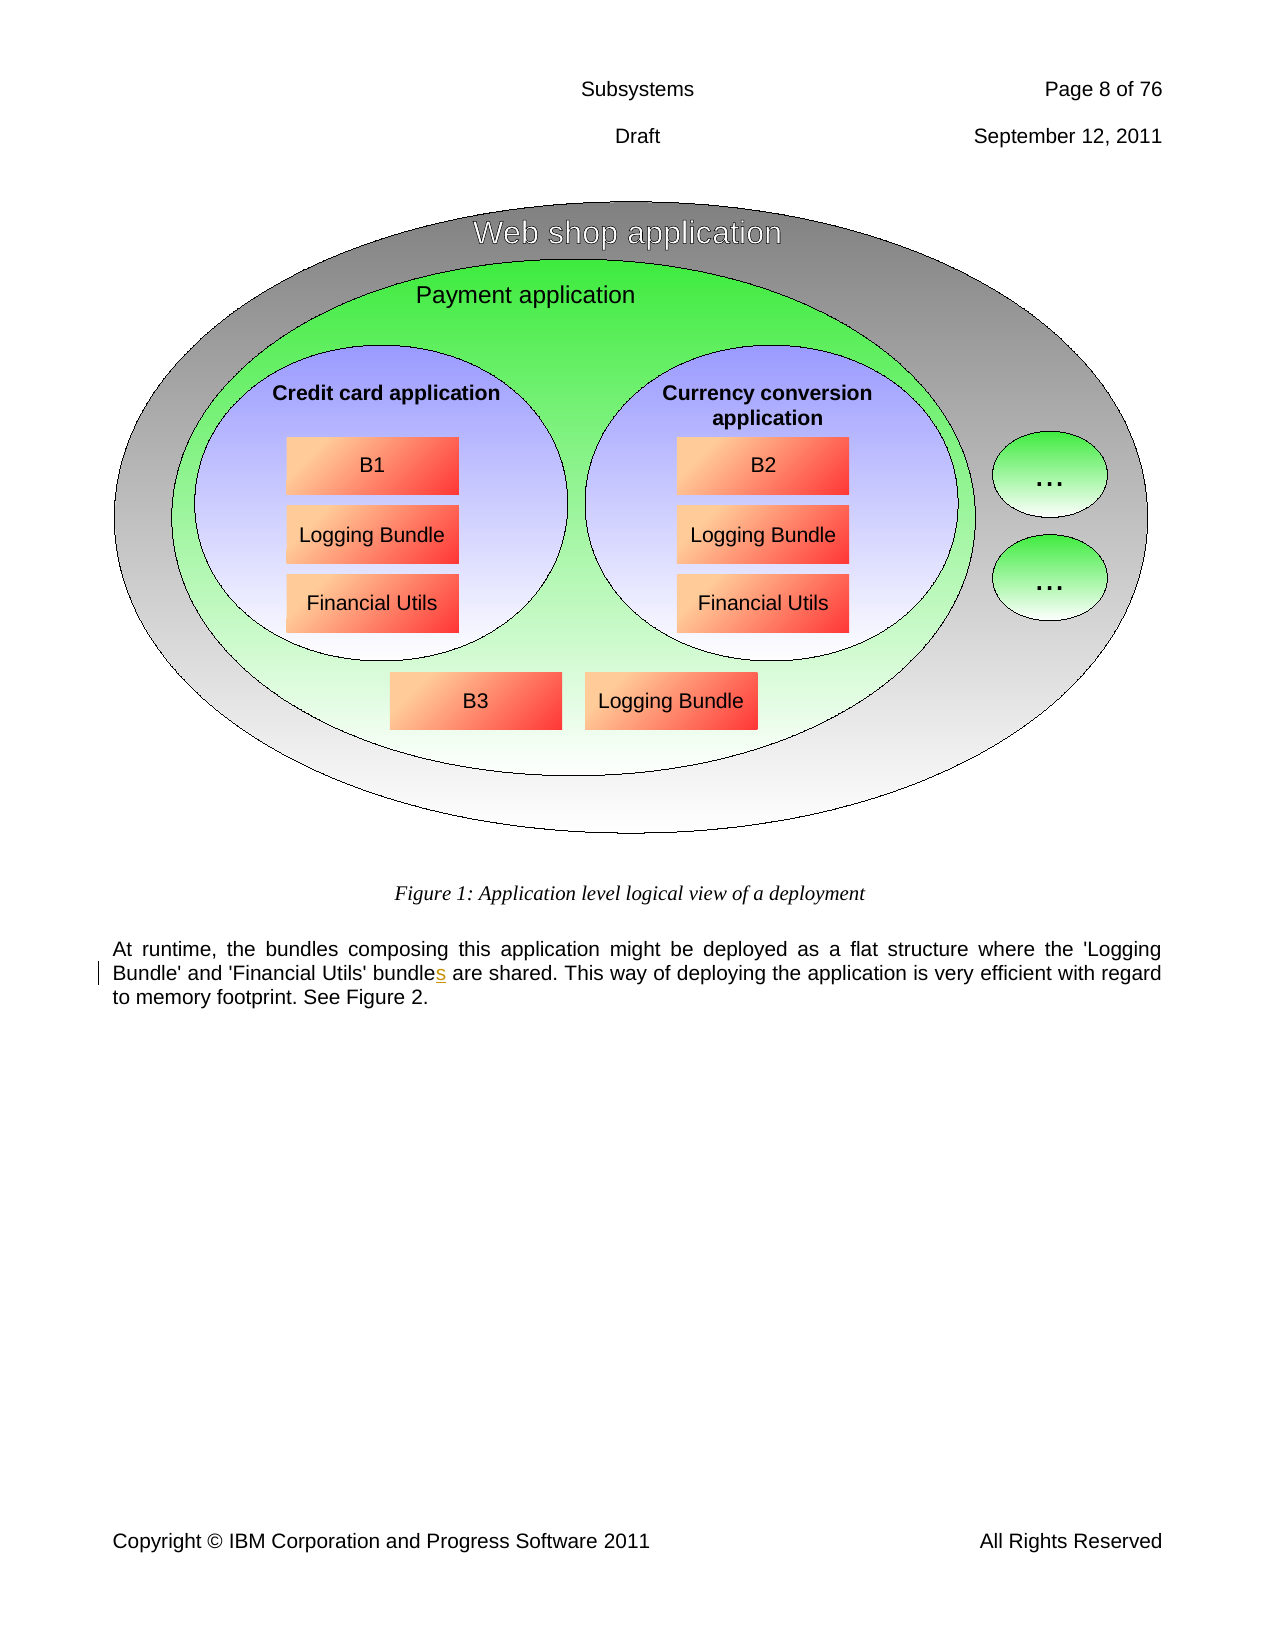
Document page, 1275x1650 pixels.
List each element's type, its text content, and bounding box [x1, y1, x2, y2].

text At runtime, the bundles composing this application might be deployed as a flat structure where the 'Logging Bundle' and 'Financial Utils' bundles are shared. This way of deploying the application is very efficient with regard to memory footprint. See Figure 2. [112, 937, 1162, 1009]
text Figure 1: Application level logical view of a deployment [91, 216, 1171, 904]
